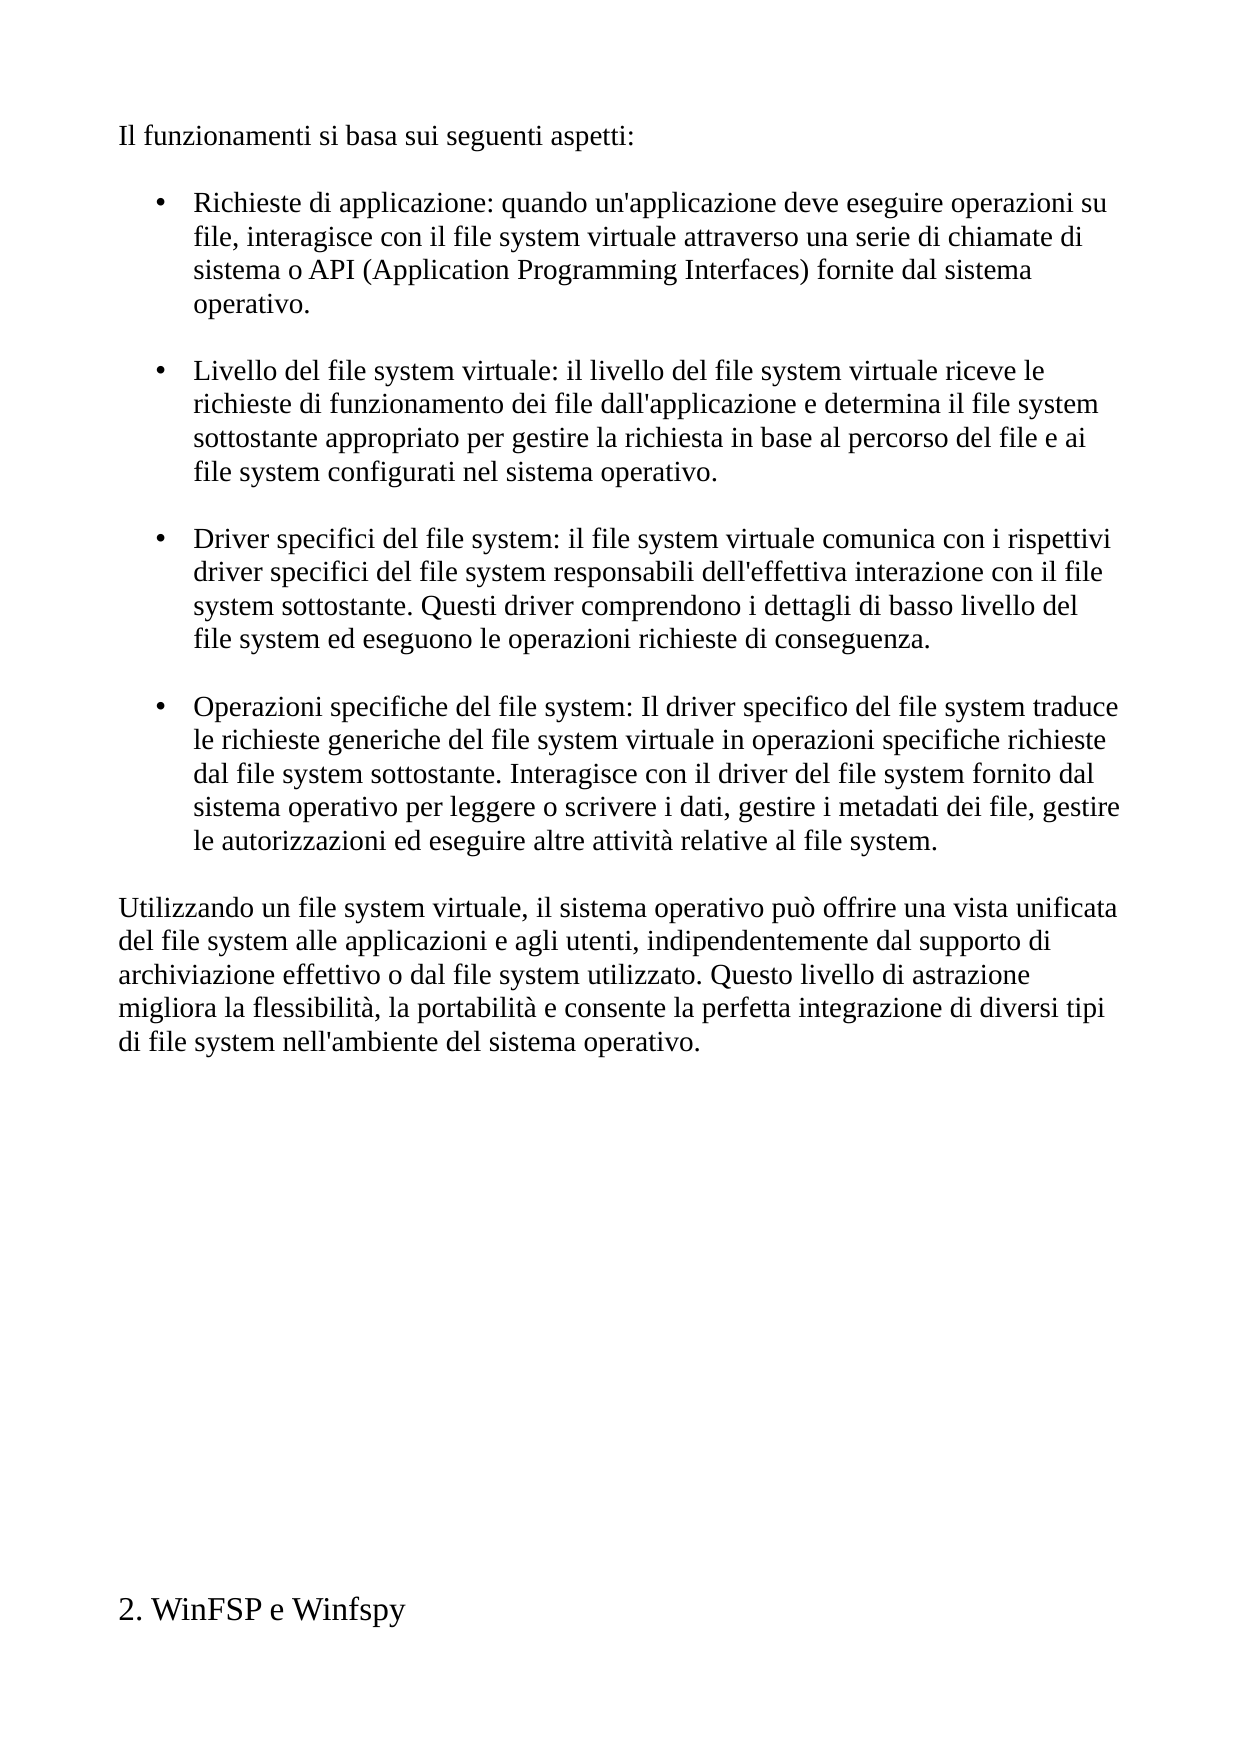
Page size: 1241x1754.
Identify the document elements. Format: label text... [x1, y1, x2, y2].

list Operazioni specifiche del file system: Il driver specifico del file system traduce le richieste generiche del file system virtuale in operazioni specifiche richieste dal file system sottostante. Interagisce con il driver del file system fornito dal sistema operativo per leggere o scrivere i dati, gestire i metadati dei file, gestire le autorizzazioni ed eseguire altre attività relative al file system. [156, 689, 1122, 856]
text Utilizzando un file system virtuale, il sistema operativo può offrire una vista unificata del file system alle applicazioni e agli utenti, indipendentemente dal supporto di archiviazione effettivo o dal file system utilizzato. Questo livello di astrazione migliora la flessibilità, la portabilità e consente la perfetta integrazione di diversi tipi di file system nell'ambiente del sistema operativo. [118, 890, 1122, 1058]
list Driver specifici del file system: il file system virtuale comunica con i rispettivi driver specifici del file system responsabili dell'effettiva interazione con il file system sottostante. Questi driver comprendono i dettagli di basso livello del file system ed eseguono le operazioni richieste di conseguenza. [156, 521, 1122, 655]
list Richieste di applicazione: quando un'applicazione deve eseguire operazioni su file, interagisce con il file system virtuale attraverso una serie di chiamate di sistema o API (Application Programming Interfaces) fornite dal sistema operativo. [156, 185, 1122, 319]
text 2. WinFSP e Winfspy [118, 1589, 1122, 1628]
text Il funzionamenti si basa sui seguenti aspetti: [118, 118, 1122, 152]
list Livello del file system virtuale: il livello del file system virtuale riceve le richieste di funzionamento dei file dall'applicazione e determina il file system sottostante appropriato per gestire la richiesta in base al percorso del file e ai file system configurati nel sistema operativo. [156, 353, 1122, 487]
